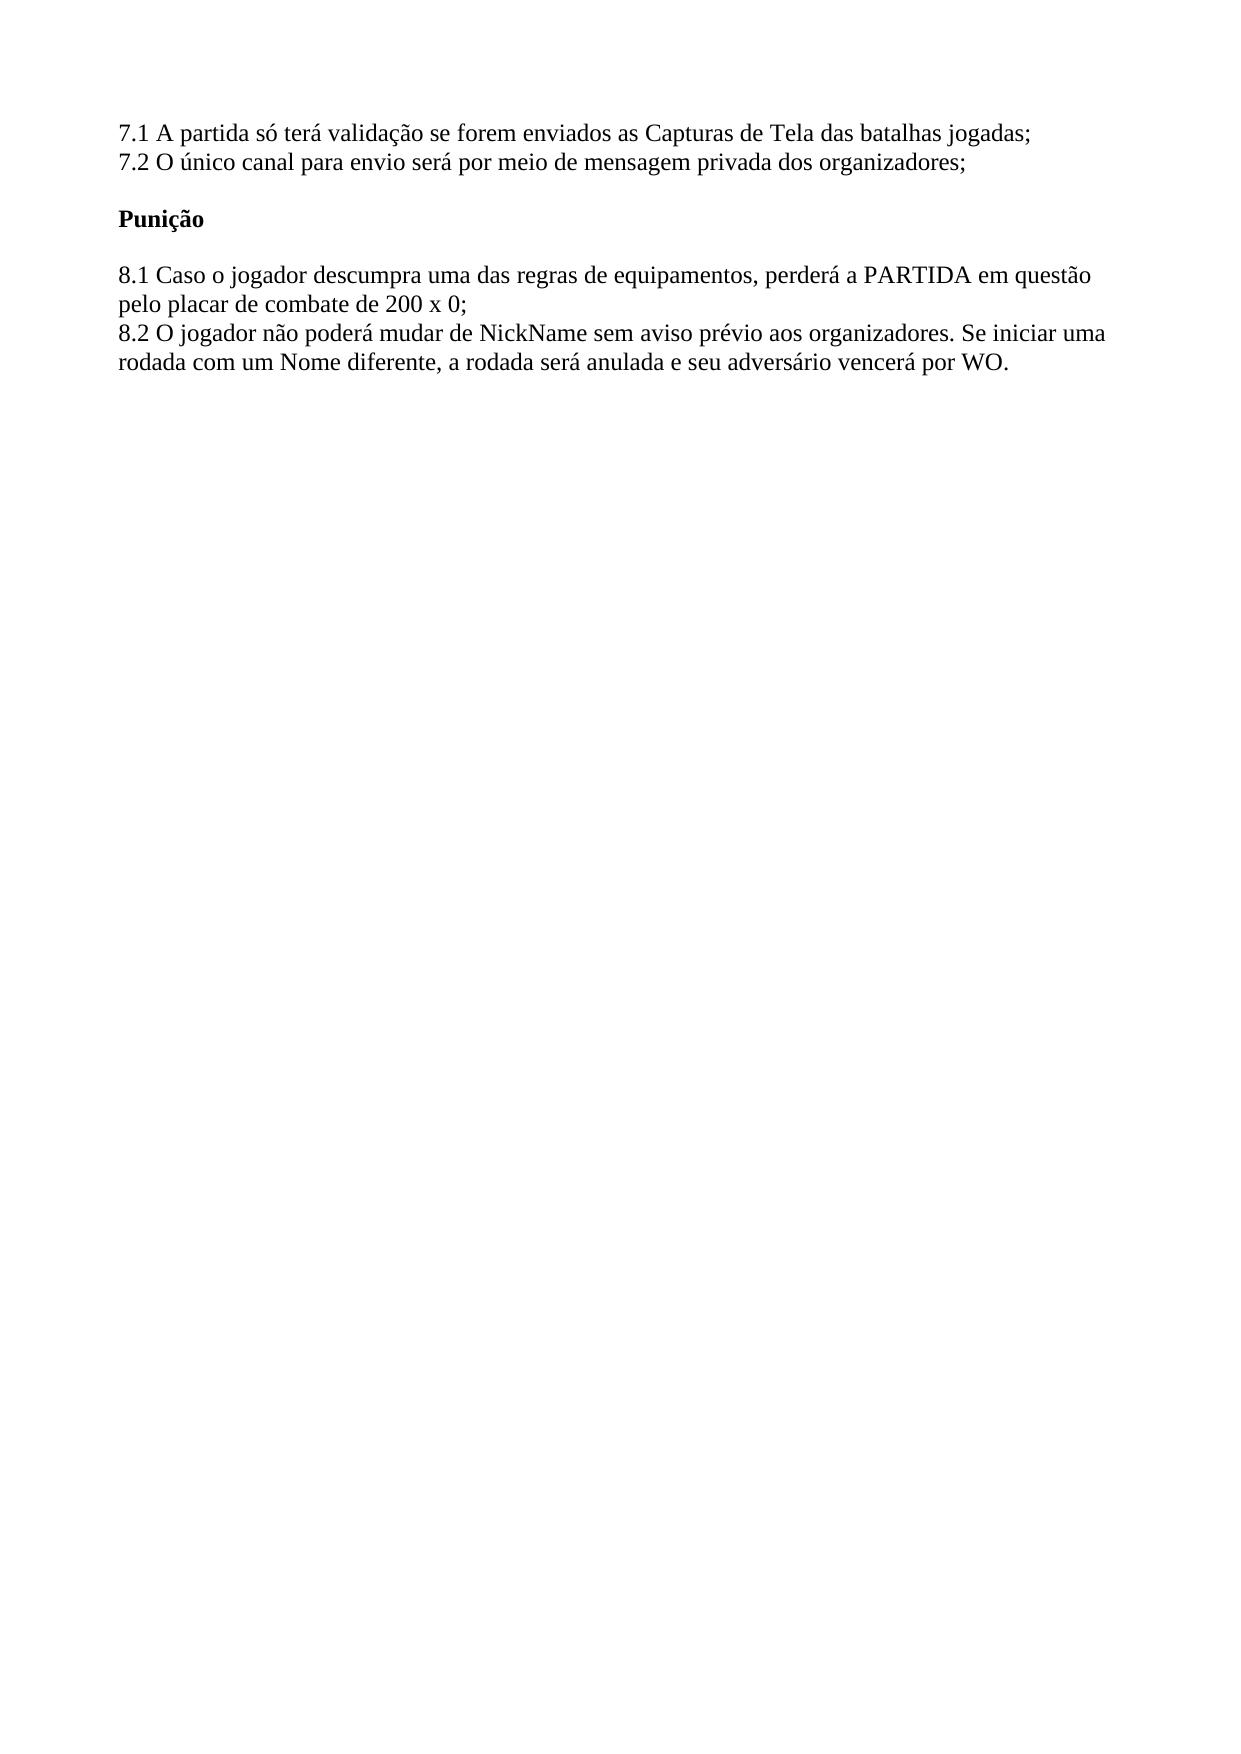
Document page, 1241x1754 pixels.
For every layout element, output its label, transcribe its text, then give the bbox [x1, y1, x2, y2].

text 7.1 A partida só terá validação se forem enviados as Capturas de Tela das batalhas jogadas; [118, 118, 1122, 147]
text 7.2 O único canal para envio será por meio de mensagem privada dos organizadores; [118, 147, 1122, 176]
text 8.1 Caso o jogador descumpra uma das regras de equipamentos, perderá a PARTIDA em questão pelo placar de combate de 200 x 0; [118, 260, 1122, 318]
text 8.2 O jogador não poderá mudar de NickName sem aviso prévio aos organizadores. Se iniciar uma rodada com um Nome diferente, a rodada será anulada e seu adversário vencerá por WO. [118, 318, 1122, 375]
text Punição [118, 204, 1122, 232]
